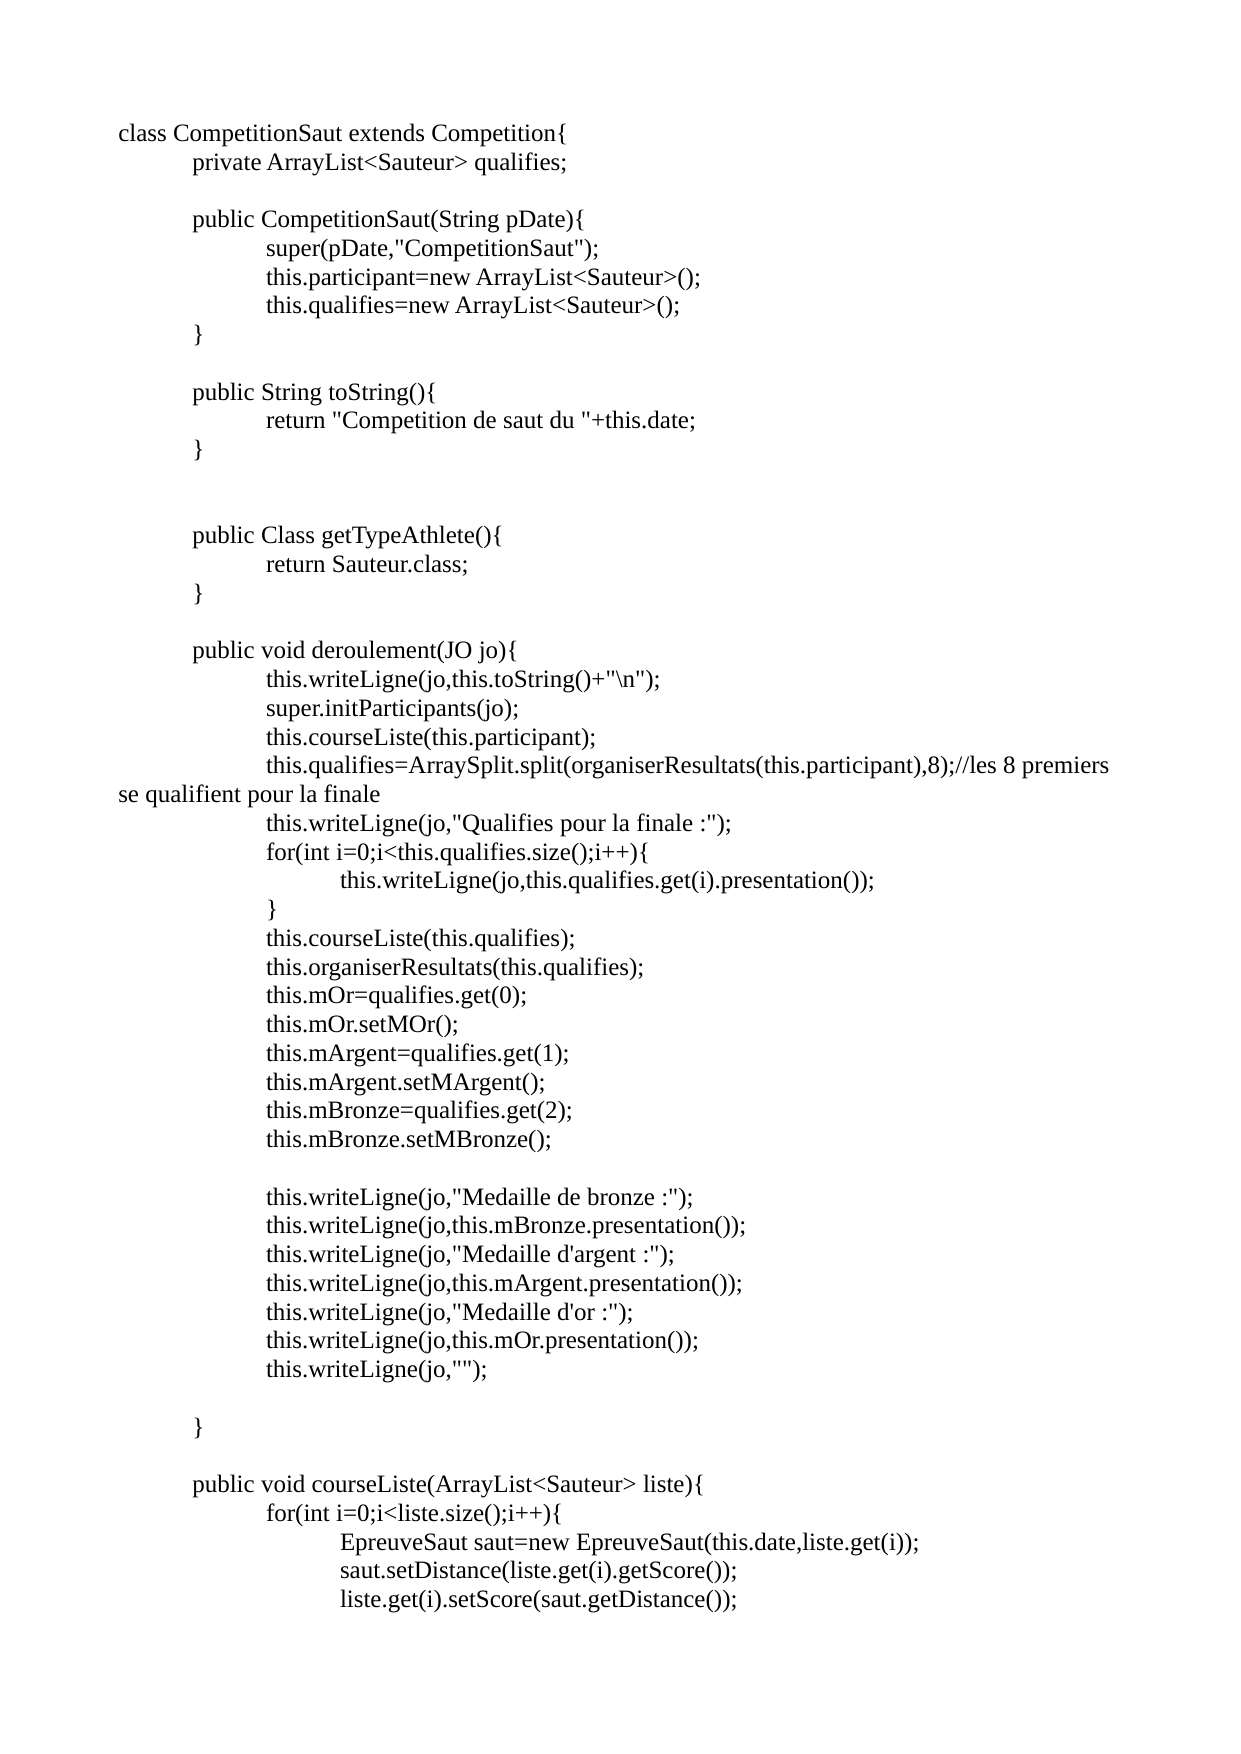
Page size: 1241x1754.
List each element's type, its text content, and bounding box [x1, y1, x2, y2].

text this.organiserResultats(this.qualifies); [118, 952, 1122, 981]
text this.qualifies=ArraySplit.split(organiserResultats(this.participant),8);//les 8 premiers se qualifient pour la finale [118, 751, 1122, 808]
text this.participant=new ArrayList<Sauteur>(); [118, 262, 1122, 291]
text this.writeLigne(jo,"Medaille d'or :"); [118, 1297, 1122, 1326]
text for(int i=0;i<liste.size();i++){ [118, 1498, 1122, 1527]
text public void courseListe(ArrayList<Sauteur> liste){ [118, 1469, 1122, 1498]
text this.mArgent=qualifies.get(1); [118, 1038, 1122, 1067]
text this.writeLigne(jo,""); [118, 1354, 1122, 1383]
text } [118, 434, 1122, 463]
text this.courseListe(this.qualifies); [118, 923, 1122, 952]
text } [118, 894, 1122, 923]
text this.mBronze.setMBronze(); [118, 1124, 1122, 1153]
text this.qualifies=new ArrayList<Sauteur>(); [118, 291, 1122, 319]
text this.mOr=qualifies.get(0); [118, 981, 1122, 1009]
text return Sauteur.class; [118, 549, 1122, 578]
text this.writeLigne(jo,this.mBronze.presentation()); [118, 1211, 1122, 1239]
text public String toString(){ [118, 377, 1122, 406]
text EpreuveSaut saut=new EpreuveSaut(this.date,liste.get(i)); [118, 1527, 1122, 1556]
text public Class getTypeAthlete(){ [118, 521, 1122, 549]
text public void deroulement(JO jo){ [118, 636, 1122, 664]
text this.mArgent.setMArgent(); [118, 1067, 1122, 1096]
text } [118, 319, 1122, 348]
text liste.get(i).setScore(saut.getDistance()); [118, 1584, 1122, 1613]
text for(int i=0;i<this.qualifies.size();i++){ [118, 837, 1122, 866]
text this.mOr.setMOr(); [118, 1009, 1122, 1038]
text this.writeLigne(jo,"Medaille de bronze :"); [118, 1182, 1122, 1211]
text public CompetitionSaut(String pDate){ [118, 204, 1122, 233]
text return "Competition de saut du "+this.date; [118, 406, 1122, 434]
text this.writeLigne(jo,this.mArgent.presentation()); [118, 1268, 1122, 1297]
text this.writeLigne(jo,this.qualifies.get(i).presentation()); [118, 866, 1122, 894]
text this.mBronze=qualifies.get(2); [118, 1096, 1122, 1124]
text private ArrayList<Sauteur> qualifies; [118, 147, 1122, 176]
text super.initParticipants(jo); [118, 693, 1122, 722]
text super(pDate,"CompetitionSaut"); [118, 233, 1122, 262]
text this.writeLigne(jo,this.mOr.presentation()); [118, 1326, 1122, 1354]
text } [118, 1412, 1122, 1441]
text this.writeLigne(jo,this.toString()+"\n"); [118, 664, 1122, 693]
text saut.setDistance(liste.get(i).getScore()); [118, 1556, 1122, 1584]
text this.writeLigne(jo,"Medaille d'argent :"); [118, 1239, 1122, 1268]
text } [118, 578, 1122, 607]
text class CompetitionSaut extends Competition{ [118, 118, 1122, 147]
text this.writeLigne(jo,"Qualifies pour la finale :"); [118, 808, 1122, 837]
text this.courseListe(this.participant); [118, 722, 1122, 751]
